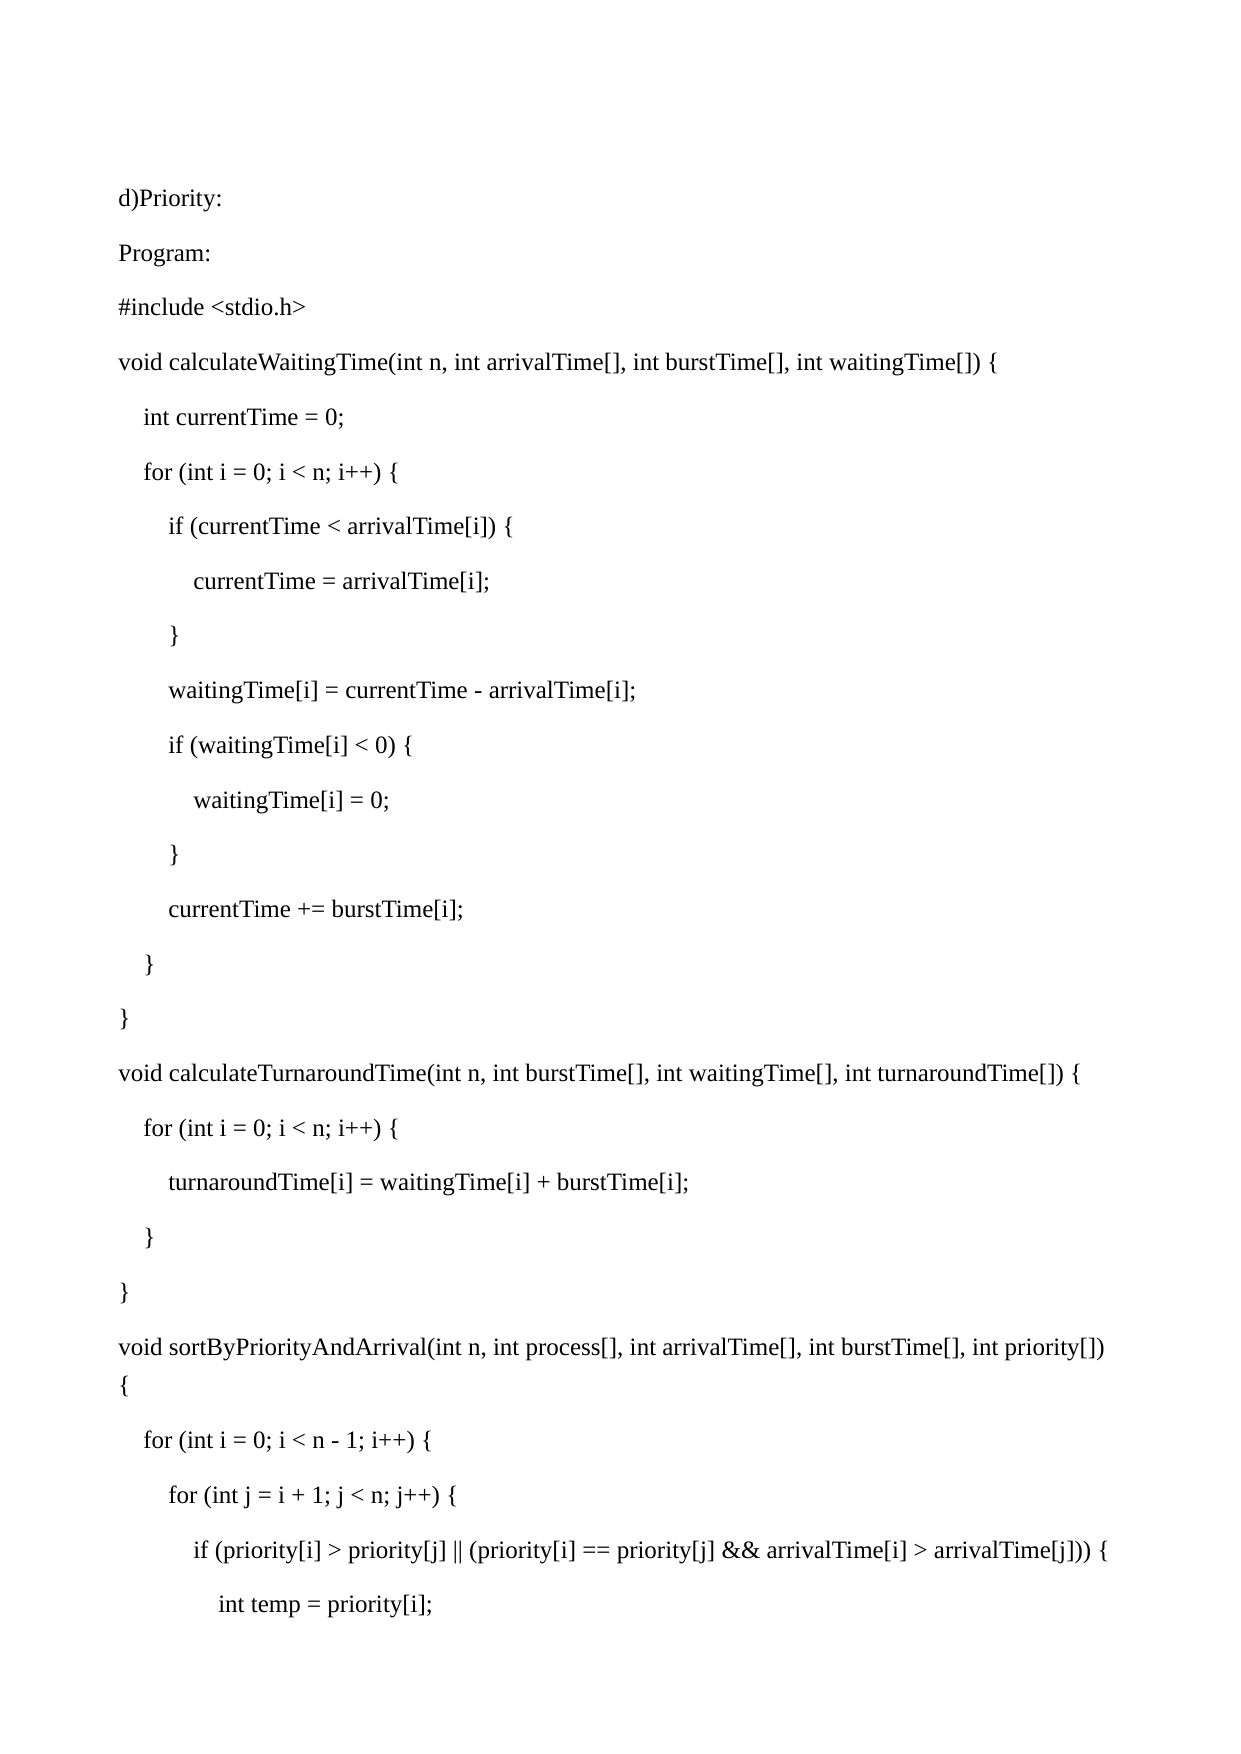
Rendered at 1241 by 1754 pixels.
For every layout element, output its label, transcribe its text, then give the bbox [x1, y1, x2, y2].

text #include <stdio.h> [118, 282, 1122, 321]
text } [118, 829, 1122, 868]
text } [118, 938, 1122, 977]
text if (priority[i] > priority[j] || (priority[i] == priority[j] && arrivalTime[i] > arrivalTime[j])) { [118, 1524, 1122, 1563]
text currentTime += burstTime[i]; [118, 884, 1122, 923]
text } [118, 993, 1122, 1032]
text waitingTime[i] = currentTime - arrivalTime[i]; [118, 665, 1122, 704]
text for (int i = 0; i < n - 1; i++) { [118, 1415, 1122, 1454]
text } [118, 1267, 1122, 1306]
text for (int i = 0; i < n; i++) { [118, 446, 1122, 485]
text for (int j = i + 1; j < n; j++) { [118, 1470, 1122, 1509]
text void sortByPriorityAndArrival(int n, int process[], int arrivalTime[], int burstTime[], int priority[]) { [118, 1321, 1122, 1399]
text } [118, 610, 1122, 649]
text int currentTime = 0; [118, 392, 1122, 431]
text if (waitingTime[i] < 0) { [118, 720, 1122, 759]
text void calculateTurnaroundTime(int n, int burstTime[], int waitingTime[], int turnaroundTime[]) { [118, 1048, 1122, 1087]
text } [118, 1212, 1122, 1251]
text turnaroundTime[i] = waitingTime[i] + burstTime[i]; [118, 1157, 1122, 1196]
text currentTime = arrivalTime[i]; [118, 556, 1122, 595]
text int temp = priority[i]; [118, 1579, 1122, 1618]
text void calculateWaitingTime(int n, int arrivalTime[], int burstTime[], int waitingTime[]) { [118, 337, 1122, 376]
text waitingTime[i] = 0; [118, 774, 1122, 813]
text Program: [118, 227, 1122, 267]
text for (int i = 0; i < n; i++) { [118, 1102, 1122, 1142]
text if (currentTime < arrivalTime[i]) { [118, 501, 1122, 540]
text d)Priority: [118, 173, 1122, 212]
